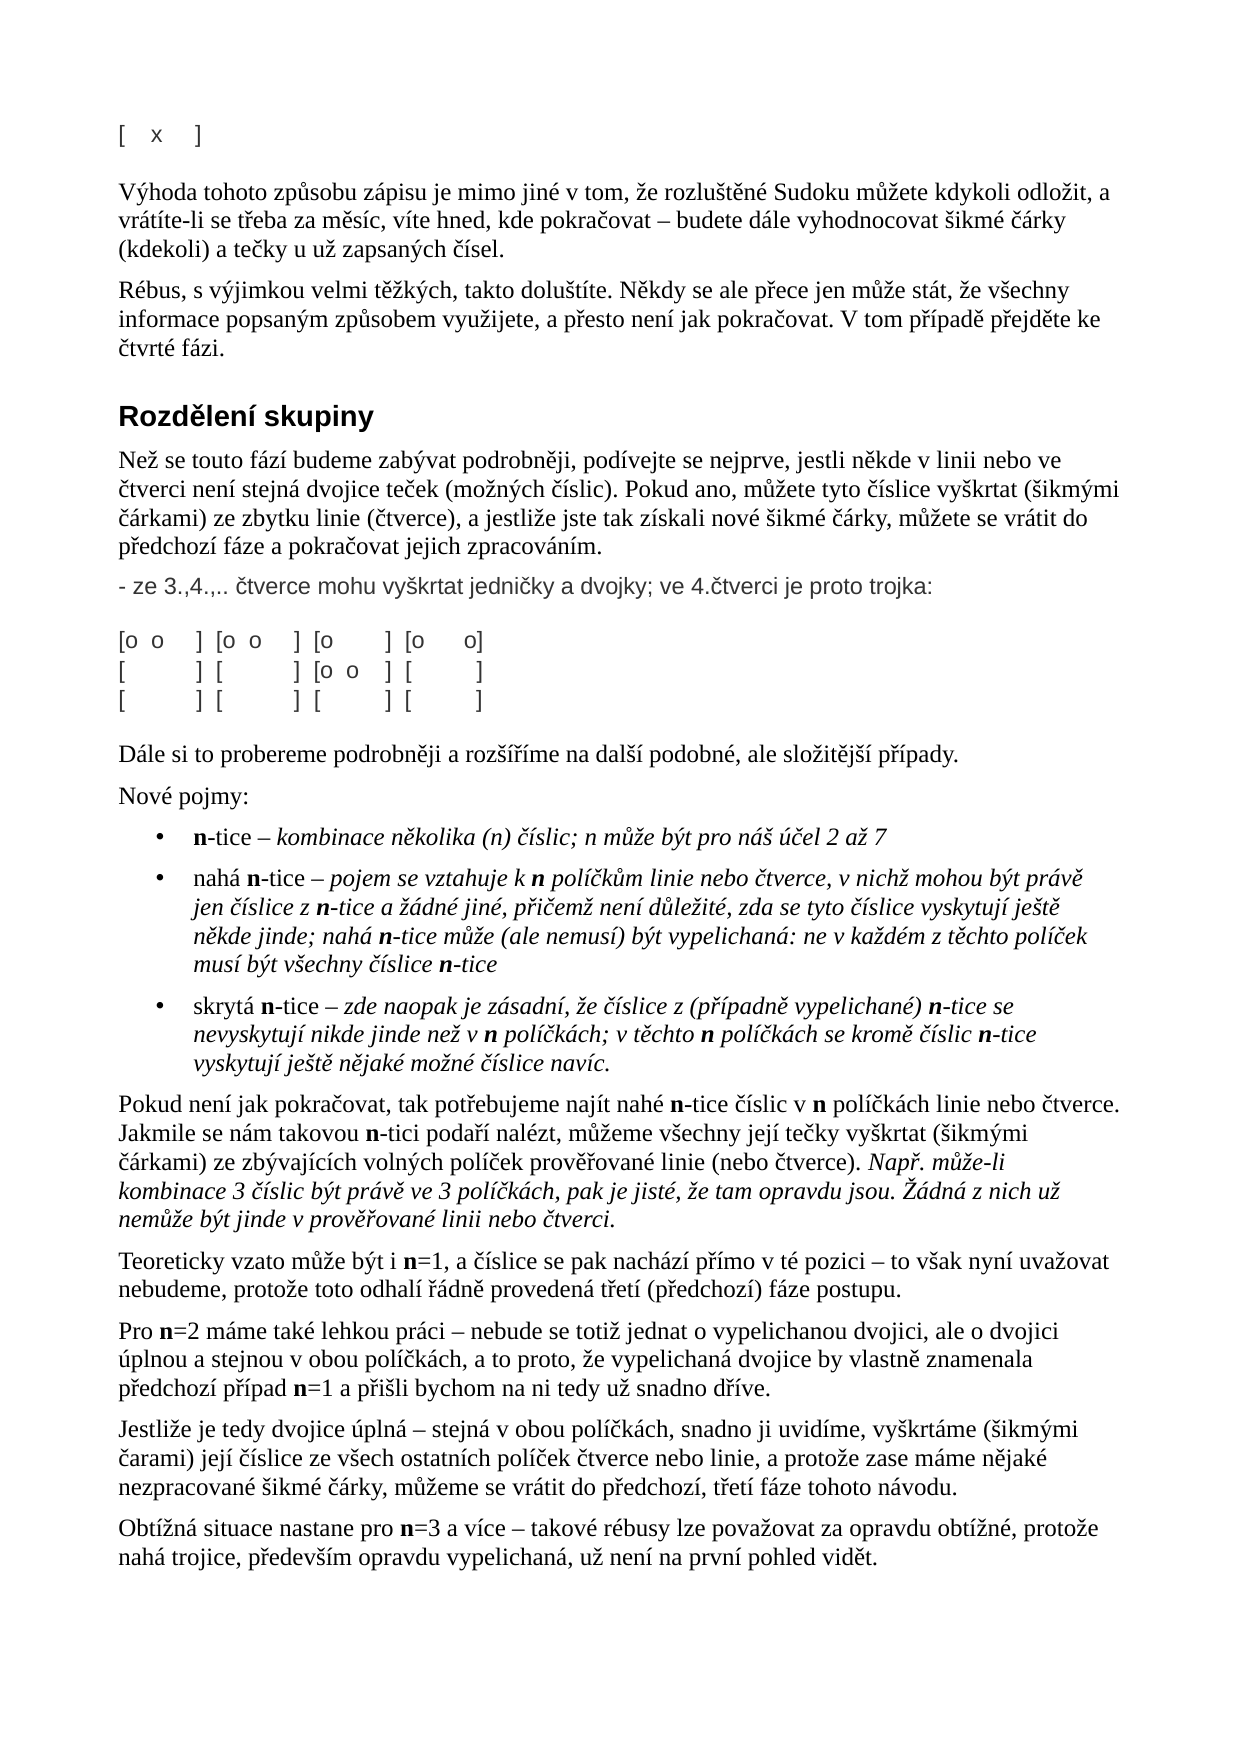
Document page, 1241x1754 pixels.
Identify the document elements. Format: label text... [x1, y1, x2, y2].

text [o o ] [o o ] [o ] [o o] [118, 626, 1122, 653]
list nahá n-tice – pojem se vztahuje k n políčkům linie nebo čtverce, v nichž mohou být právě jen číslice z n-tice a žádné jiné, přičemž není důležité, zda se tyto číslice vyskytují ještě někde jinde; nahá n-tice může (ale nemusí) být vypelichaná: ne v každém z těchto políček musí být všechny číslice n-tice [156, 863, 1122, 978]
text [ x ] [118, 118, 1122, 148]
text - ze 3.,4.,.. čtverce mohu vyškrtat jedničky a dvojky; ve 4.čtverci je proto trojka: [118, 573, 1122, 599]
text Teoreticky vzato může být i n=1, a číslice se pak nachází přímo v té pozici – to však nyní uvažovat nebudeme, protože toto odhalí řádně provedená třetí (předchozí) fáze postupu. [118, 1246, 1122, 1303]
subtitle Rozdělení skupiny [118, 399, 1122, 433]
list skrytá n-tice – zde naopak je zásadní, že číslice z (případně vypelichané) n-tice se nevyskytují nikde jinde než v n políčkách; v těchto n políčkách se kromě číslic n-tice vyskytují ještě nějaké možné číslice navíc. [156, 991, 1122, 1077]
text Než se touto fází budeme zabývat podrobněji, podívejte se nejprve, jestli někde v linii nebo ve čtverci není stejná dvojice teček (možných číslic). Pokud ano, můžete tyto číslice vyškrtat (šikmými čárkami) ze zbytku linie (čtverce), a jestliže jste tak získali nové šikmé čárky, můžete se vrátit do předchozí fáze a pokračovat jejich zpracováním. [118, 445, 1122, 560]
list n-tice – kombinace několika (n) číslic; n může být pro náš účel 2 až 7 [156, 822, 1122, 851]
text Jestliže je tedy dvojice úplná – stejná v obou políčkách, snadno ji uvidíme, vyškrtáme (šikmými čarami) její číslice ze všech ostatních políček čtverce nebo linie, a protože zase máme nějaké nezpracované šikmé čárky, můžeme se vrátit do předchozí, třetí fáze tohoto návodu. [118, 1414, 1122, 1501]
text Nové pojmy: [118, 781, 1122, 809]
text Pro n=2 máme také lehkou práci – nebude se totiž jednat o vypelichanou dvojici, ale o dvojici úplnou a stejnou v obou políčkách, a to proto, že vypelichaná dvojice by vlastně znamenala předchozí případ n=1 a přišli bychom na ni tedy už snadno dříve. [118, 1316, 1122, 1402]
text Obtížná situace nastane pro n=3 a více – takové rébusy lze považovat za opravdu obtížné, protože nahá trojice, především opravdu vypelichaná, už není na první pohled vidět. [118, 1513, 1122, 1571]
text Výhoda tohoto způsobu zápisu je mimo jiné v tom, že rozluštěné Sudoku můžete kdykoli odložit, a vrátíte-li se třeba za měsíc, víte hned, kde pokračovat – budete dále vyhodnocovat šikmé čárky (kdekoli) a tečky u už zapsaných čísel. [118, 177, 1122, 263]
text [ ] [ ] [ ] [ ] [118, 683, 1122, 713]
text Rébus, s výjimkou velmi těžkých, takto doluštíte. Někdy se ale přece jen může stát, že všechny informace popsaným způsobem využijete, a přesto není jak pokračovat. V tom případě přejděte ke čtvrté fázi. [118, 275, 1122, 362]
text [ ] [ ] [o o ] [ ] [118, 653, 1122, 683]
text Dále si to probereme podrobněji a rozšíříme na další podobné, ale složitější případy. [118, 739, 1122, 768]
text Pokud není jak pokračovat, tak potřebujeme najít nahé n-tice číslic v n políčkách linie nebo čtverce. Jakmile se nám takovou n-tici podaří nalézt, můžeme všechny její tečky vyškrtat (šikmými čárkami) ze zbývajících volných políček prověřované linie (nebo čtverce). Např. může-li kombinace 3 číslic být právě ve 3 políčkách, pak je jisté, že tam opravdu jsou. Žádná z nich už nemůže být jinde v prověřované linii nebo čtverci. [118, 1089, 1122, 1233]
